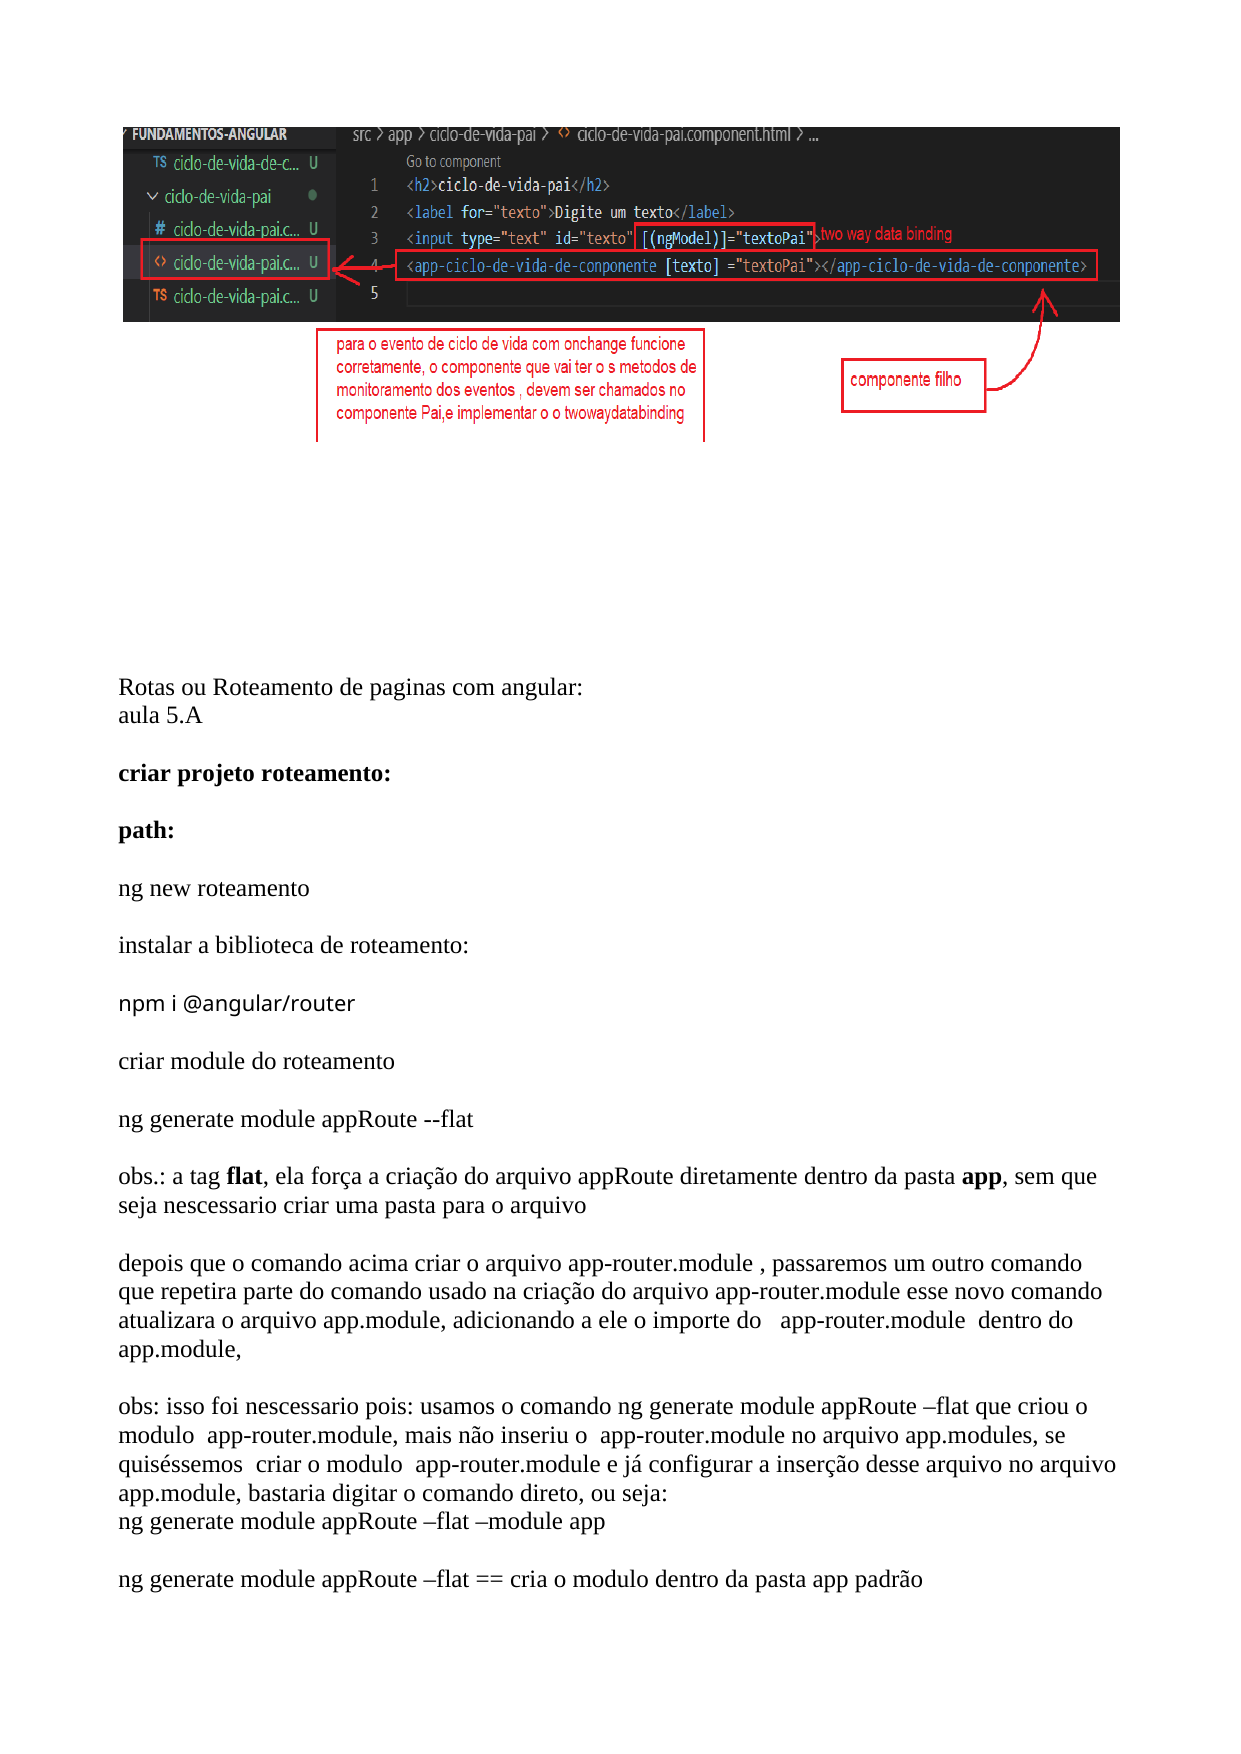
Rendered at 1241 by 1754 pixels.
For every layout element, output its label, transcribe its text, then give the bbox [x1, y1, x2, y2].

text path: [118, 815, 1122, 844]
text obs.: a tag flat, ela força a criação do arquivo appRoute diretamente dentro da pasta app, sem que seja nescessario criar uma pasta para o arquivo [118, 1161, 1122, 1219]
text Rotas ou Roteamento de paginas com angular: [118, 672, 1122, 700]
text depois que o comando acima criar o arquivo app-router.module , passaremos um outro comando que repetira parte do comando usado na criação do arquivo app-router.module esse novo comando atualizara o arquivo app.module, adicionando a ele o importe do app-router.module dentro do app.module, [118, 1248, 1122, 1363]
text ng generate module appRoute --flat [118, 1104, 1122, 1133]
text criar module do roteamento [118, 1046, 1122, 1075]
text npm i @angular/router [118, 988, 1122, 1018]
text ng generate module appRoute –flat == cria o modulo dentro da pasta app padrão [118, 1564, 1122, 1593]
picture [118, 118, 1123, 442]
text ng new roteamento [118, 873, 1122, 902]
text criar projeto roteamento: [118, 758, 1122, 787]
text aula 5.A [118, 700, 1122, 729]
text ng generate module appRoute –flat –module app [118, 1506, 1122, 1535]
text instalar a biblioteca de roteamento: [118, 930, 1122, 959]
text obs: isso foi nescessario pois: usamos o comando ng generate module appRoute –flat que criou o modulo app-router.module, mais não inseriu o app-router.module no arquivo app.modules, se quiséssemos criar o modulo app-router.module e já configurar a inserção desse arquivo no arquivo app.module, bastaria digitar o comando direto, ou seja: [118, 1391, 1122, 1506]
